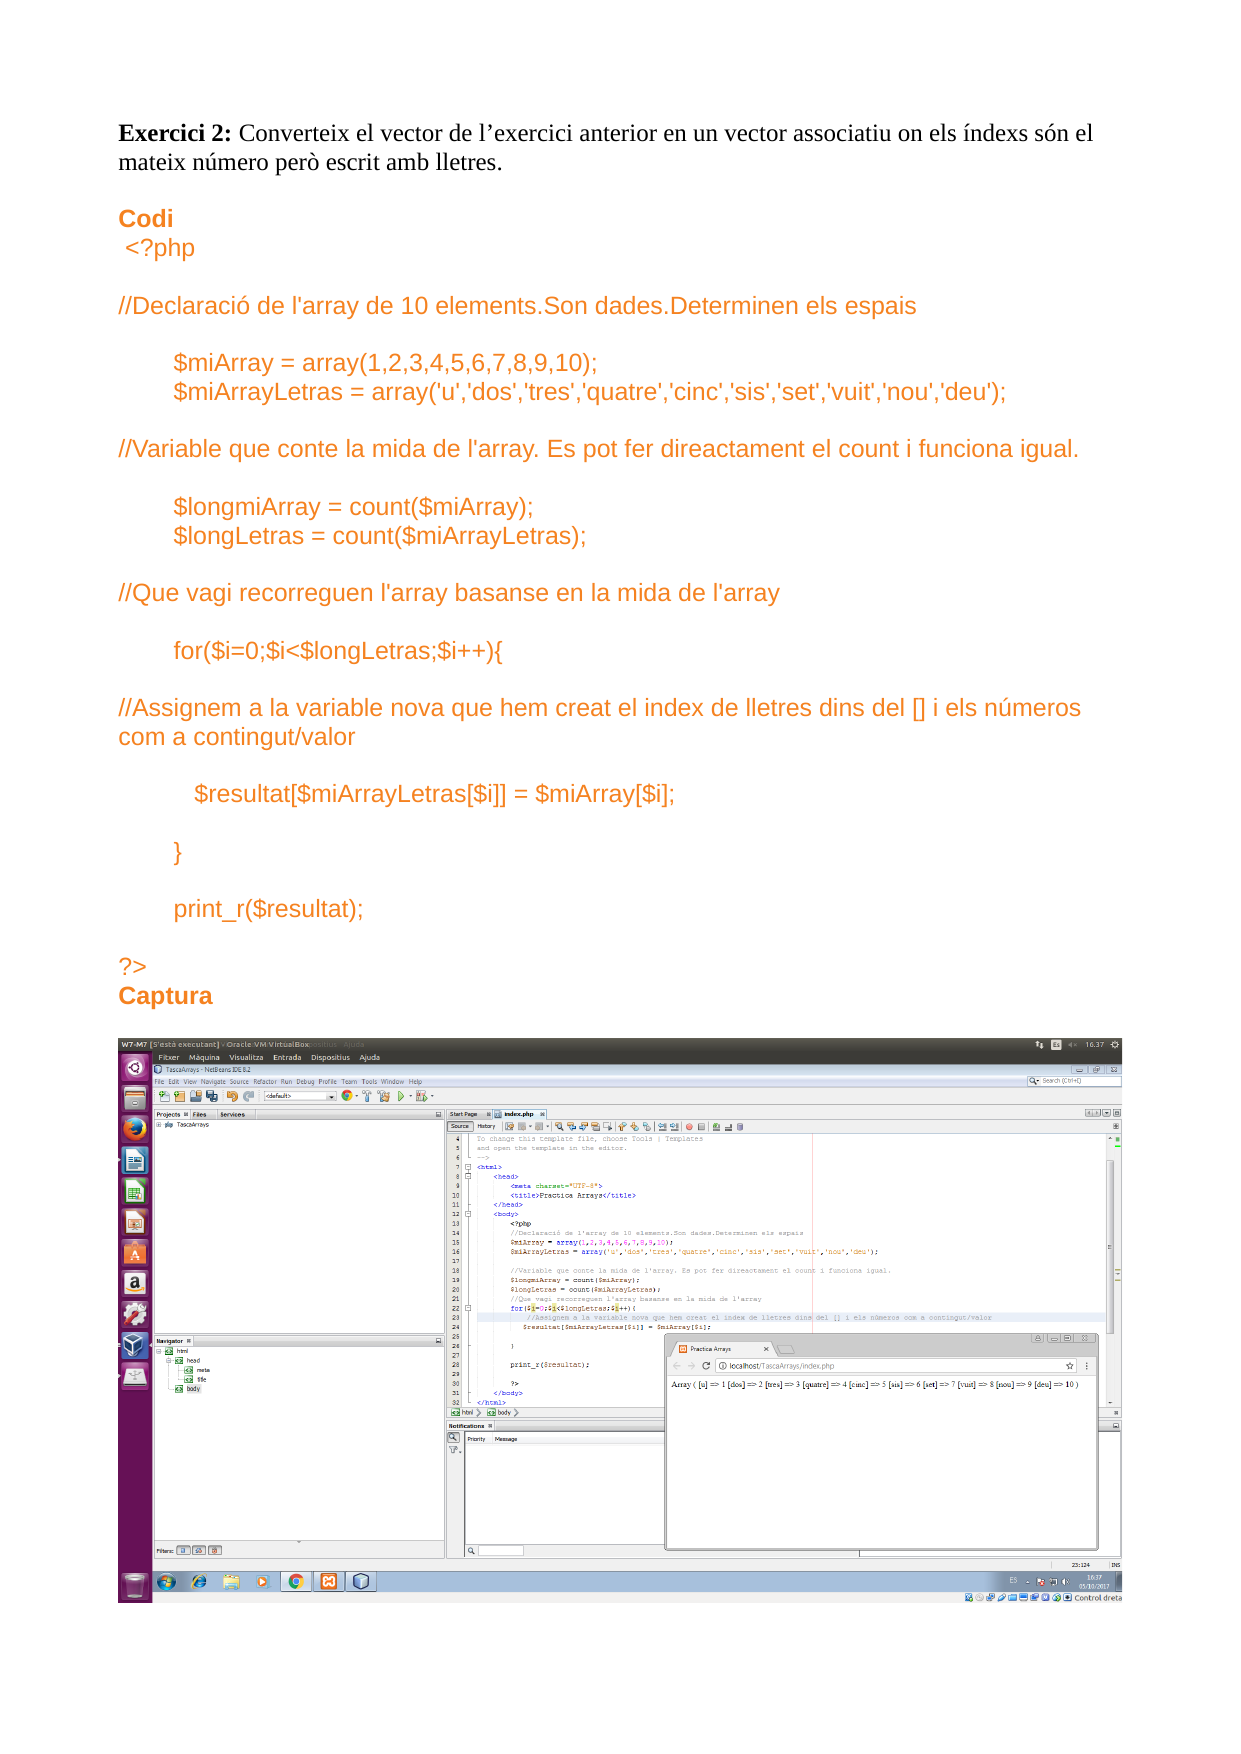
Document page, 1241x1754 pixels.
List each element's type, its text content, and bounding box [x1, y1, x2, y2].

text //Assignem a la variable nova que hem creat el index de lletres dins del [] i els números com a contingut/valor [118, 693, 1122, 751]
text Exercici 2: Converteix el vector de l’exercici anterior en un vector associatiu on els índexs són el mateix número però escrit amb lletres. [118, 118, 1122, 176]
picture [118, 1038, 1123, 1603]
text print_r($resultat); [118, 894, 1122, 923]
text $longLetras = count($miArrayLetras); [118, 521, 1122, 549]
text $longmiArray = count($miArray); [118, 492, 1122, 521]
text //Variable que conte la mida de l'array. Es pot fer direactament el count i funciona igual. [118, 434, 1122, 463]
text //Que vagi recorreguen l'array basanse en la mida de l'array [118, 578, 1122, 607]
text for($i=0;$i<$longLetras;$i++){ [118, 636, 1122, 664]
text $miArray = array(1,2,3,4,5,6,7,8,9,10); [118, 348, 1122, 377]
text } [118, 837, 1122, 866]
text <?php [118, 233, 1122, 262]
text $resultat[$miArrayLetras[$i]] = $miArray[$i]; [118, 779, 1122, 808]
text Captura [118, 981, 1122, 1009]
text Codi [118, 204, 1122, 233]
text $miArrayLetras = array('u','dos','tres','quatre','cinc','sis','set','vuit','nou','deu'); [118, 377, 1122, 406]
text //Declaració de l'array de 10 elements.Son dades.Determinen els espais [118, 291, 1122, 319]
text ?> [118, 952, 1122, 981]
